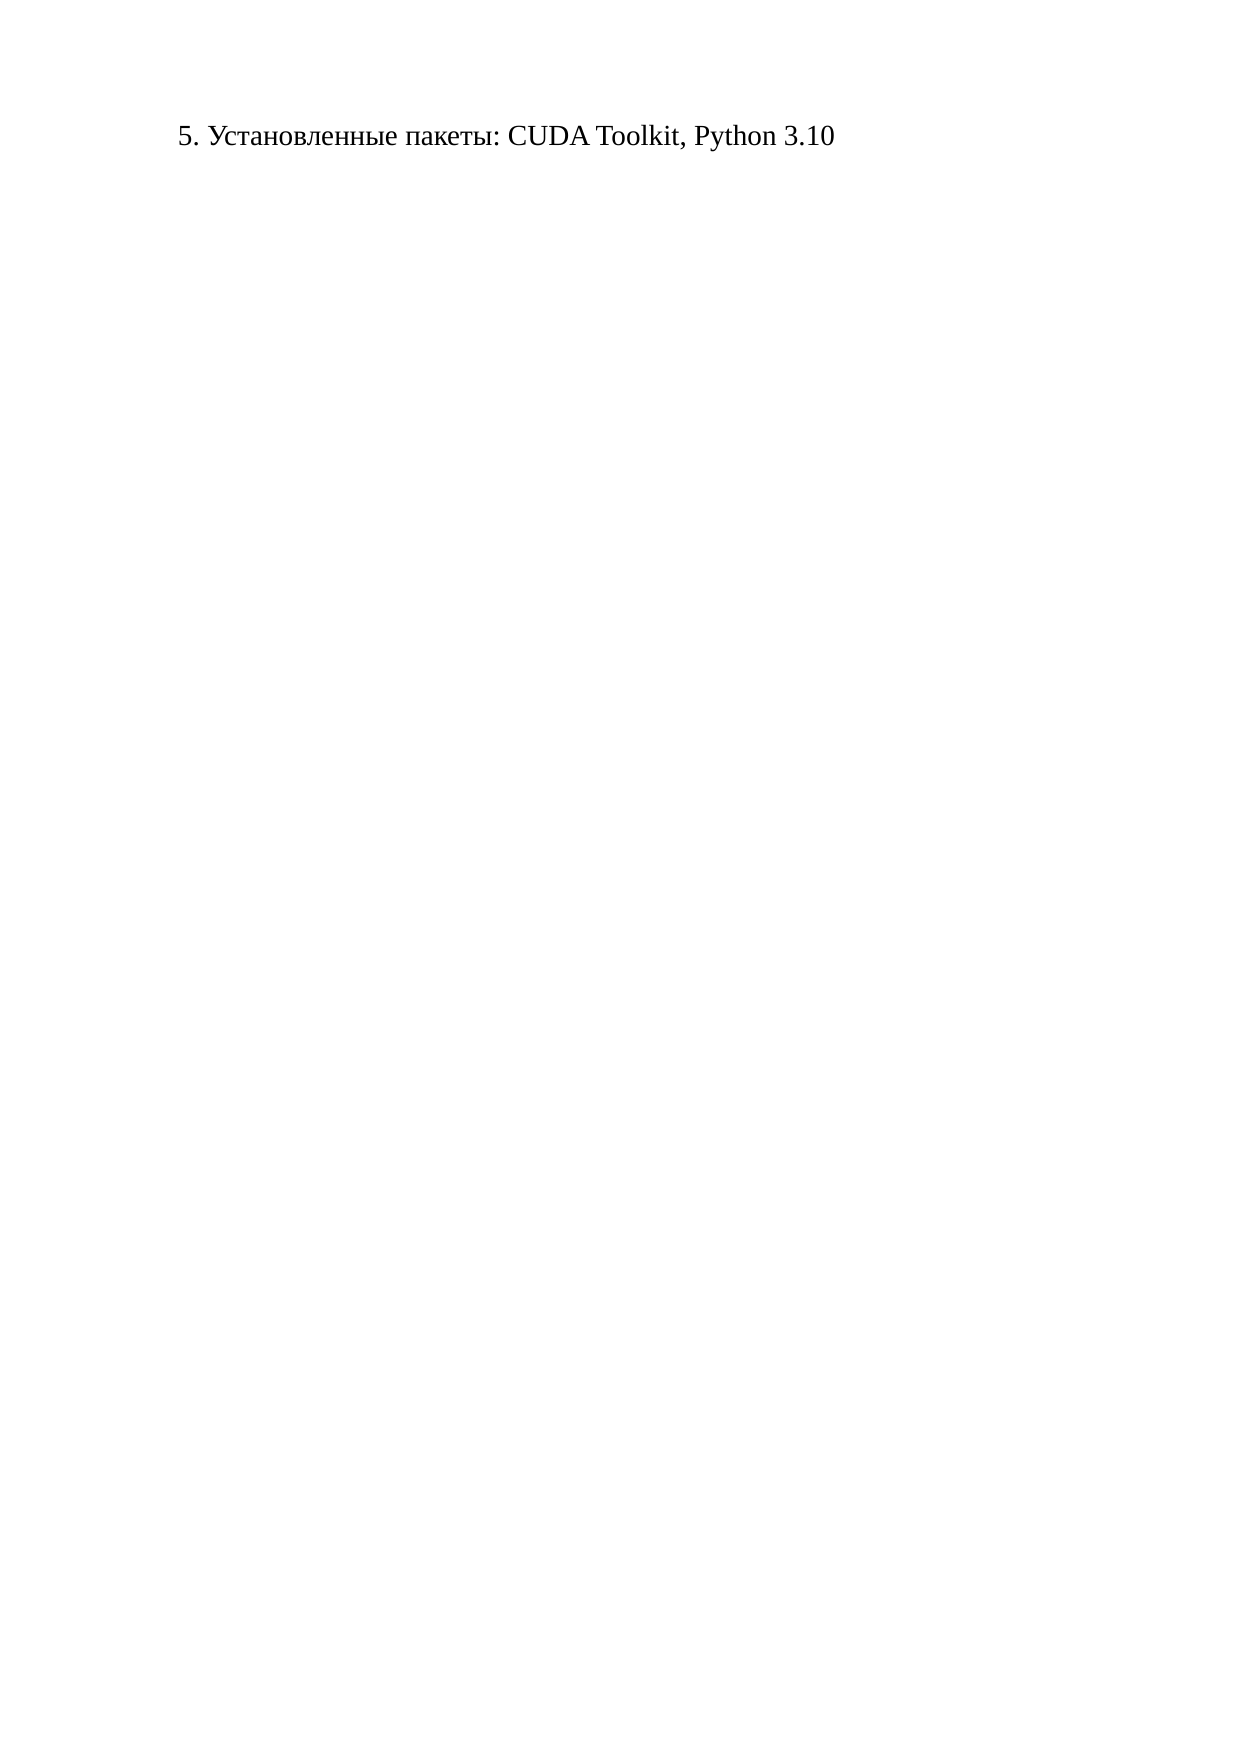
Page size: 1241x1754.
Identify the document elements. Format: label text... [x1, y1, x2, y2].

text 5. Установленные пакеты: CUDA Toolkit, Python 3.10 [178, 118, 1182, 152]
